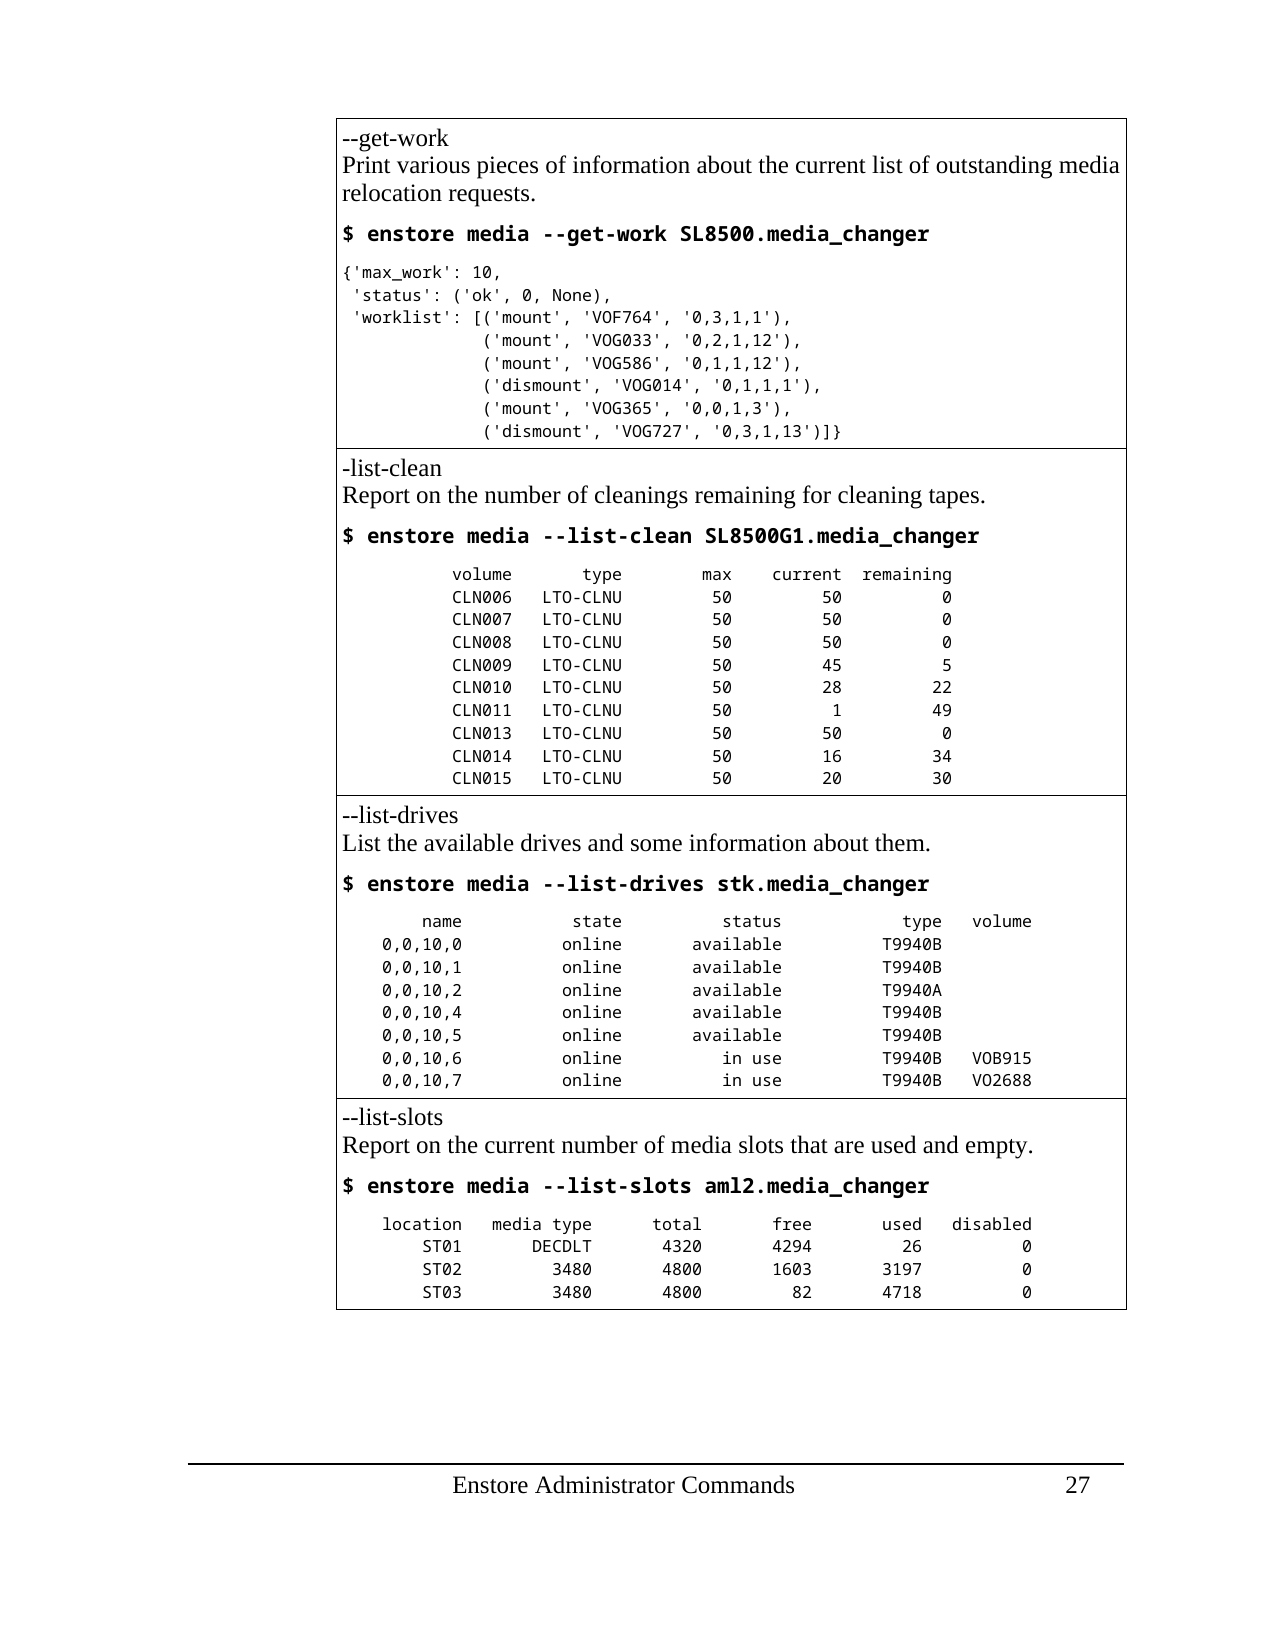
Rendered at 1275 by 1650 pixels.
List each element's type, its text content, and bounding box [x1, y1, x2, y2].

table_cell --get-work Print various pieces of information about the current list of outstanding media relocation requests. $ enstore media --get-work SL8500.media_changer {'max_work': 10, 'status': ('ok', 0, None), 'worklist': [('mount', 'VOF764', '0,3,1,1'), ('mount', 'VOG033', '0,2,1,12'), ('mount', 'VOG586', '0,1,1,12'), ('dismount', 'VOG014', '0,1,1,1'), ('mount', 'VOG365', '0,0,1,3'), ('dismount', 'VOG727', '0,3,1,13')]} [337, 119, 1126, 448]
table_cell --list-slots Report on the current number of media slots that are used and empty. $ enstore media --list-slots aml2.media_changer location media type total free used disabled ST01 DECDLT 4320 4294 26 0 ST02 3480 4800 1603 3197 0 ST03 3480 4800 82 4718 0 [337, 1099, 1126, 1309]
table_cell -list-clean Report on the number of cleanings remaining for cleaning tapes. $ enstore media --list-clean SL8500G1.media_changer volume type max current remaining CLN006 LTO-CLNU 50 50 0 CLN007 LTO-CLNU 50 50 0 CLN008 LTO-CLNU 50 50 0 CLN009 LTO-CLNU 50 45 5 CLN010 LTO-CLNU 50 28 22 CLN011 LTO-CLNU 50 1 49 CLN013 LTO-CLNU 50 50 0 CLN014 LTO-CLNU 50 16 34 CLN015 LTO-CLNU 50 20 30 [337, 449, 1126, 795]
table_cell --list-drives List the available drives and some information about them. $ enstore media --list-drives stk.media_changer name state status type volume 0,0,10,0 online available T9940B 0,0,10,1 online available T9940B 0,0,10,2 online available T9940A 0,0,10,4 online available T9940B 0,0,10,5 online available T9940B 0,0,10,6 online in use T9940B VOB915 0,0,10,7 online in use T9940B VO2688 [337, 796, 1126, 1097]
